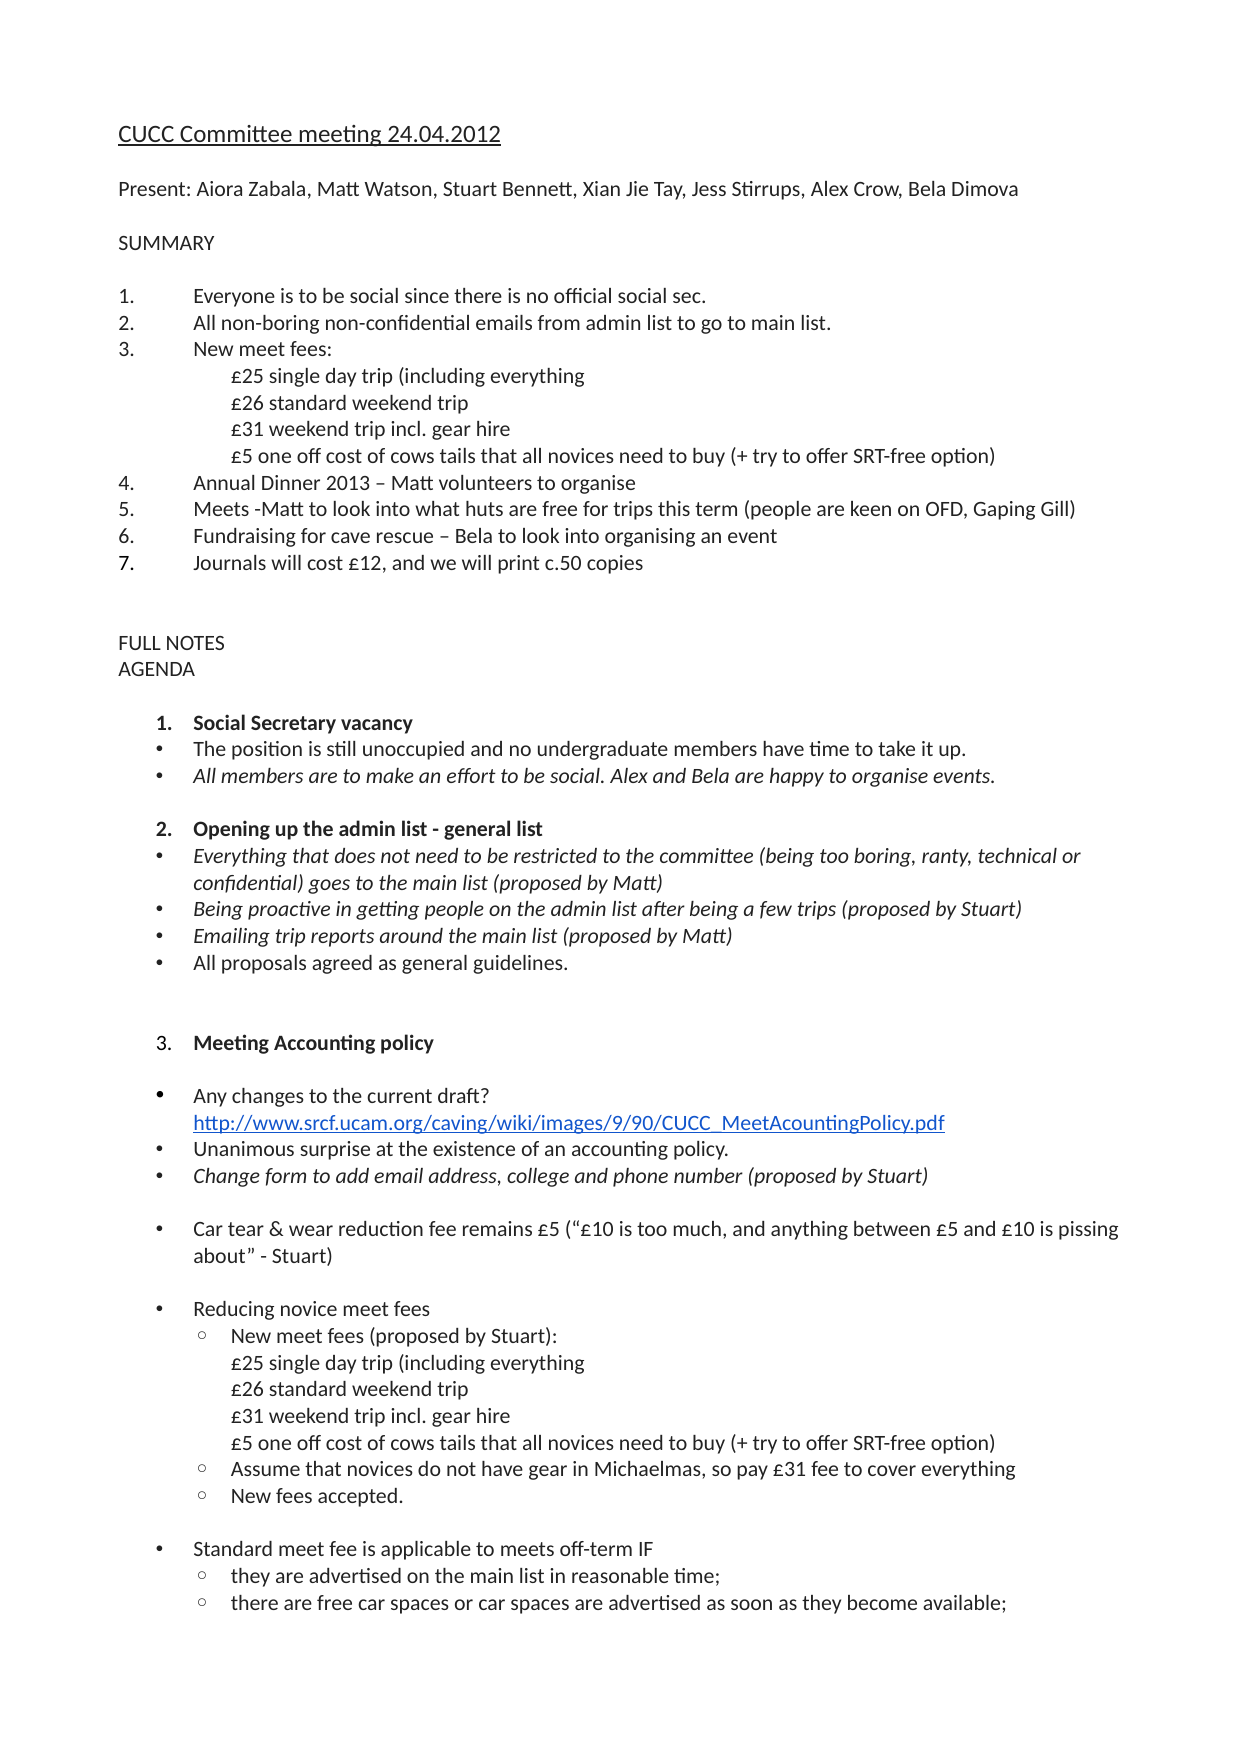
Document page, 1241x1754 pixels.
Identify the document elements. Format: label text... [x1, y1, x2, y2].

list £25 single day trip (including everything [193, 1349, 1122, 1375]
list £26 standard weekend trip [193, 1375, 1122, 1402]
list Annual Dinner 2013 – Matt volunteers to organise [118, 469, 1122, 495]
text SUMMARY [118, 229, 1122, 255]
list New meet fees (proposed by Stuart): [193, 1322, 1122, 1349]
list there are free car spaces or car spaces are advertised as soon as they become available; [193, 1589, 1122, 1615]
list Car tear & wear reduction fee remains £5 (“£10 is too much, and anything between £5 and £10 is pissing about” - Stuart) [156, 1215, 1122, 1269]
list Unanimous surprise at the existence of an accounting policy. [156, 1135, 1122, 1162]
list All members are to make an effort to be social. Alex and Bela are happy to organise events. [156, 762, 1122, 789]
list £5 one off cost of cows tails that all novices need to buy (+ try to offer SRT-free option) [193, 1429, 1122, 1455]
text FULL NOTES [118, 629, 1122, 655]
list Being proactive in getting people on the admin list after being a few trips (proposed by Stuart) [156, 895, 1122, 922]
list Assume that novices do not have gear in Michaelmas, so pay £31 fee to cover everything [193, 1455, 1122, 1482]
list The position is still unoccupied and no undergraduate members have time to take it up. [156, 735, 1122, 762]
list £26 standard weekend trip [193, 389, 1122, 415]
list Standard meet fee is applicable to meets off-term IF [156, 1535, 1122, 1562]
list Emailing trip reports around the main list (proposed by Matt) [156, 922, 1122, 949]
list £31 weekend trip incl. gear hire [193, 415, 1122, 442]
list All proposals agreed as general guidelines. [156, 949, 1122, 975]
list All non-boring non-confidential emails from admin list to go to main list. [118, 309, 1122, 335]
list Journals will cost £12, and we will print c.50 copies [118, 549, 1122, 575]
list £25 single day trip (including everything [193, 362, 1122, 389]
list Any changes to the current draft? http://www.srcf.ucam.org/caving/wiki/images/9/90/CUCC_MeetAcountingPolicy.pdf [156, 1082, 1122, 1135]
list Social Secretary vacancy [156, 709, 1122, 735]
list New meet fees: [118, 335, 1122, 362]
list Meets -Matt to look into what huts are free for trips this term (people are keen on OFD, Gaping Gill) [118, 495, 1122, 522]
list they are advertised on the main list in reasonable time; [193, 1562, 1122, 1589]
list Meeting Accounting policy [156, 1029, 1122, 1055]
text CUCC Committee meeting 24.04.2012 [118, 118, 1122, 149]
list Fundraising for cave rescue – Bela to look into organising an event [118, 522, 1122, 549]
list New fees accepted. [193, 1482, 1122, 1509]
list £31 weekend trip incl. gear hire [193, 1402, 1122, 1429]
list Opening up the admin list - general list [156, 815, 1122, 842]
text AGENDA [118, 655, 1122, 682]
text Present: Aiora Zabala, Matt Watson, Stuart Bennett, Xian Jie Tay, Jess Stirrups, Alex Crow, Bela Dimova [118, 149, 1122, 202]
list Everything that does not need to be restricted to the committee (being too boring, ranty, technical or confidential) goes to the main list (proposed by Matt) [156, 842, 1122, 895]
list Everyone is to be social since there is no official social sec. [118, 282, 1122, 309]
list £5 one off cost of cows tails that all novices need to buy (+ try to offer SRT-free option) [193, 442, 1122, 469]
list Change form to add email address, college and phone number (proposed by Stuart) [156, 1162, 1122, 1189]
list Reducing novice meet fees [156, 1295, 1122, 1322]
